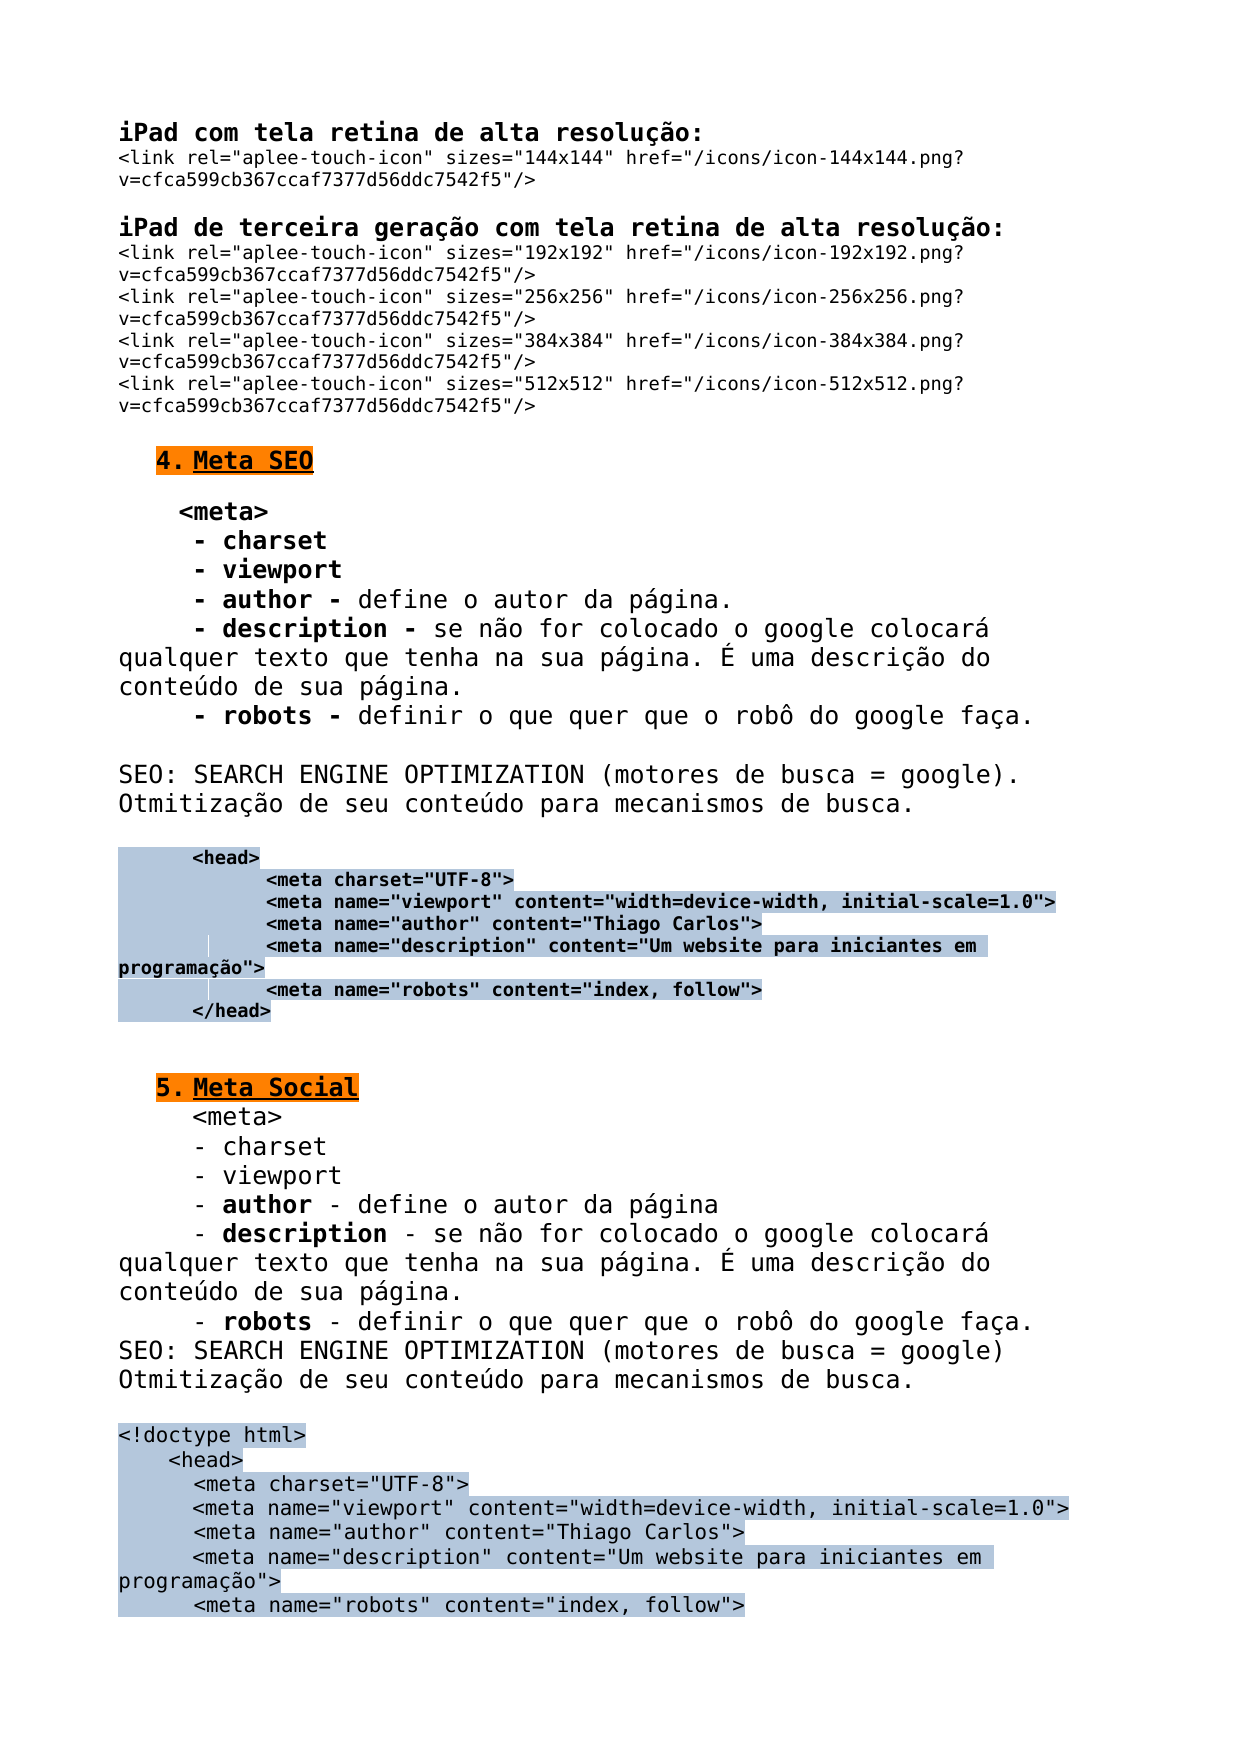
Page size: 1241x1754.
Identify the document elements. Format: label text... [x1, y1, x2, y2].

text <meta name="robots" content="index, follow"> [118, 978, 1122, 1000]
text <meta name="viewport" content="width=device-width, initial-scale=1.0"> [118, 1496, 1122, 1520]
text <meta charset="UTF-8"> [118, 869, 1122, 891]
text - charset [118, 1132, 1122, 1161]
text <meta> [118, 497, 1122, 526]
text <link rel="aplee-touch-icon" sizes="192x192" href="/icons/icon-192x192.png?v=cfca599cb367ccaf7377d56ddc7542f5"/> [118, 242, 1122, 286]
text <link rel="aplee-touch-icon" sizes="144x144" href="/icons/icon-144x144.png?v=cfca599cb367ccaf7377d56ddc7542f5"/> [118, 147, 1122, 191]
text - author - define o autor da página [118, 1190, 1122, 1219]
text - viewport [118, 1161, 1122, 1190]
text - robots - definir o que quer que o robô do google faça. [118, 701, 1122, 731]
text Otmitização de seu conteúdo para mecanismos de busca. [118, 1365, 1122, 1394]
text - robots - definir o que quer que o robô do google faça. [118, 1307, 1122, 1336]
text </head> [118, 1000, 1122, 1022]
list Meta SEO [193, 446, 1122, 475]
text SEO: SEARCH ENGINE OPTIMIZATION (motores de busca = google) [118, 1336, 1122, 1365]
text <!doctype html> [118, 1423, 1122, 1448]
text <link rel="aplee-touch-icon" sizes="256x256" href="/icons/icon-256x256.png?v=cfca599cb367ccaf7377d56ddc7542f5"/> [118, 286, 1122, 329]
text <link rel="aplee-touch-icon" sizes="512x512" href="/icons/icon-512x512.png?v=cfca599cb367ccaf7377d56ddc7542f5"/> [118, 373, 1122, 417]
text <meta> [118, 1102, 1122, 1132]
text <meta name="description" content="Um website para iniciantes em programação"> [118, 935, 1122, 978]
text <head> [118, 1448, 1122, 1472]
text iPad com tela retina de alta resolução: [118, 118, 1122, 147]
text <meta name="author" content="Thiago Carlos"> [118, 1520, 1122, 1545]
text - charset [118, 526, 1122, 556]
text <meta charset="UTF-8"> [118, 1472, 1122, 1496]
text <meta name="author" content="Thiago Carlos"> [118, 913, 1122, 935]
text <meta name="robots" content="index, follow"> [118, 1593, 1122, 1617]
text - viewport [118, 556, 1122, 585]
text <link rel="aplee-touch-icon" sizes="384x384" href="/icons/icon-384x384.png?v=cfca599cb367ccaf7377d56ddc7542f5"/> [118, 329, 1122, 373]
list Meta Social [193, 1073, 1122, 1102]
text - description - se não for colocado o google colocará qualquer texto que tenha na sua página. É uma descrição do conteúdo de sua página. [118, 1219, 1122, 1307]
text - description - se não for colocado o google colocará qualquer texto que tenha na sua página. É uma descrição do conteúdo de sua página. [118, 614, 1122, 701]
text - author - define o autor da página. [118, 585, 1122, 614]
text <head> [118, 847, 1122, 869]
text <meta name="viewport" content="width=device-width, initial-scale=1.0"> [118, 891, 1122, 913]
text iPad de terceira geração com tela retina de alta resolução: [118, 213, 1122, 242]
text SEO: SEARCH ENGINE OPTIMIZATION (motores de busca = google). [118, 760, 1122, 789]
text Otmitização de seu conteúdo para mecanismos de busca. [118, 789, 1122, 818]
text <meta name="description" content="Um website para iniciantes em programação"> [118, 1545, 1122, 1593]
